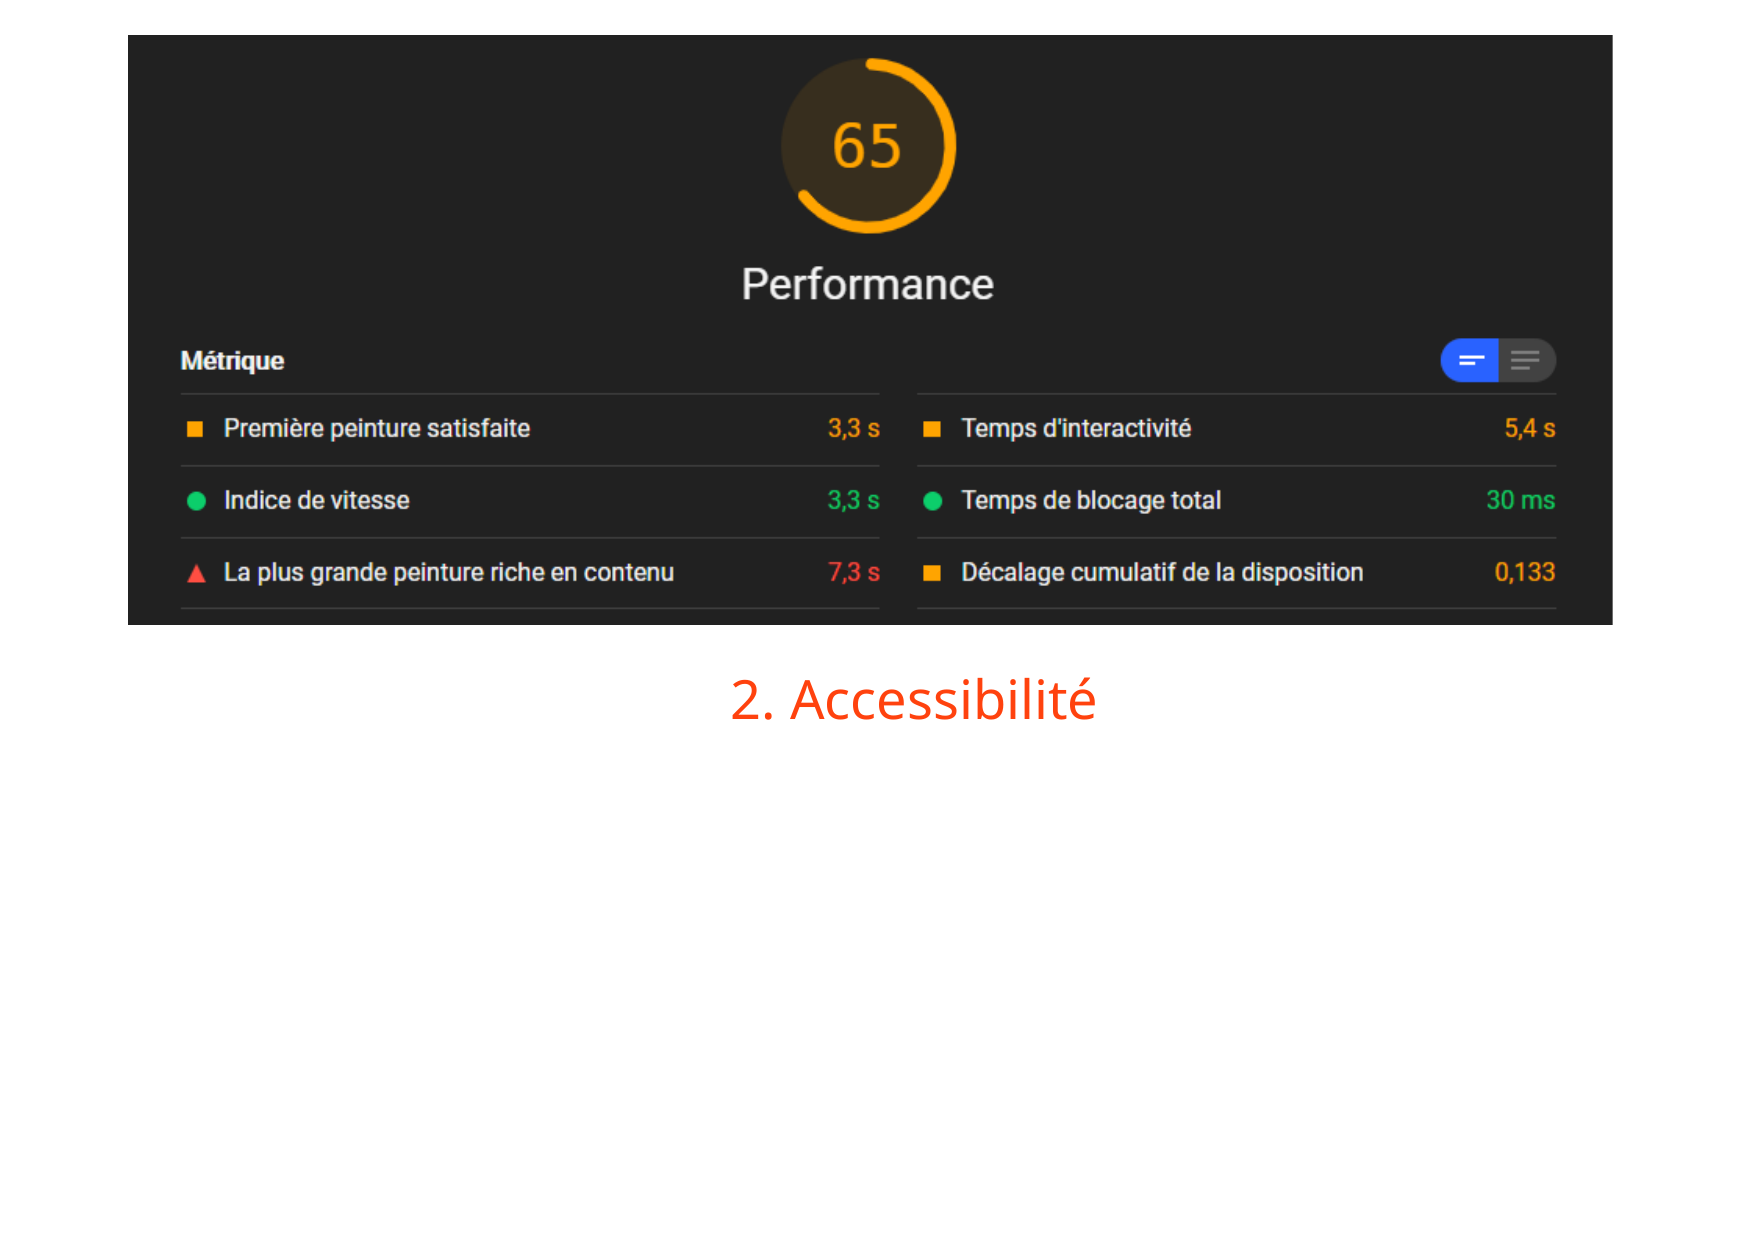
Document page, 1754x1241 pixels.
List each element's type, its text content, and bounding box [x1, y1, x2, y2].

list 2. Accessibilité [43, 661, 1748, 735]
picture [128, 35, 1613, 625]
